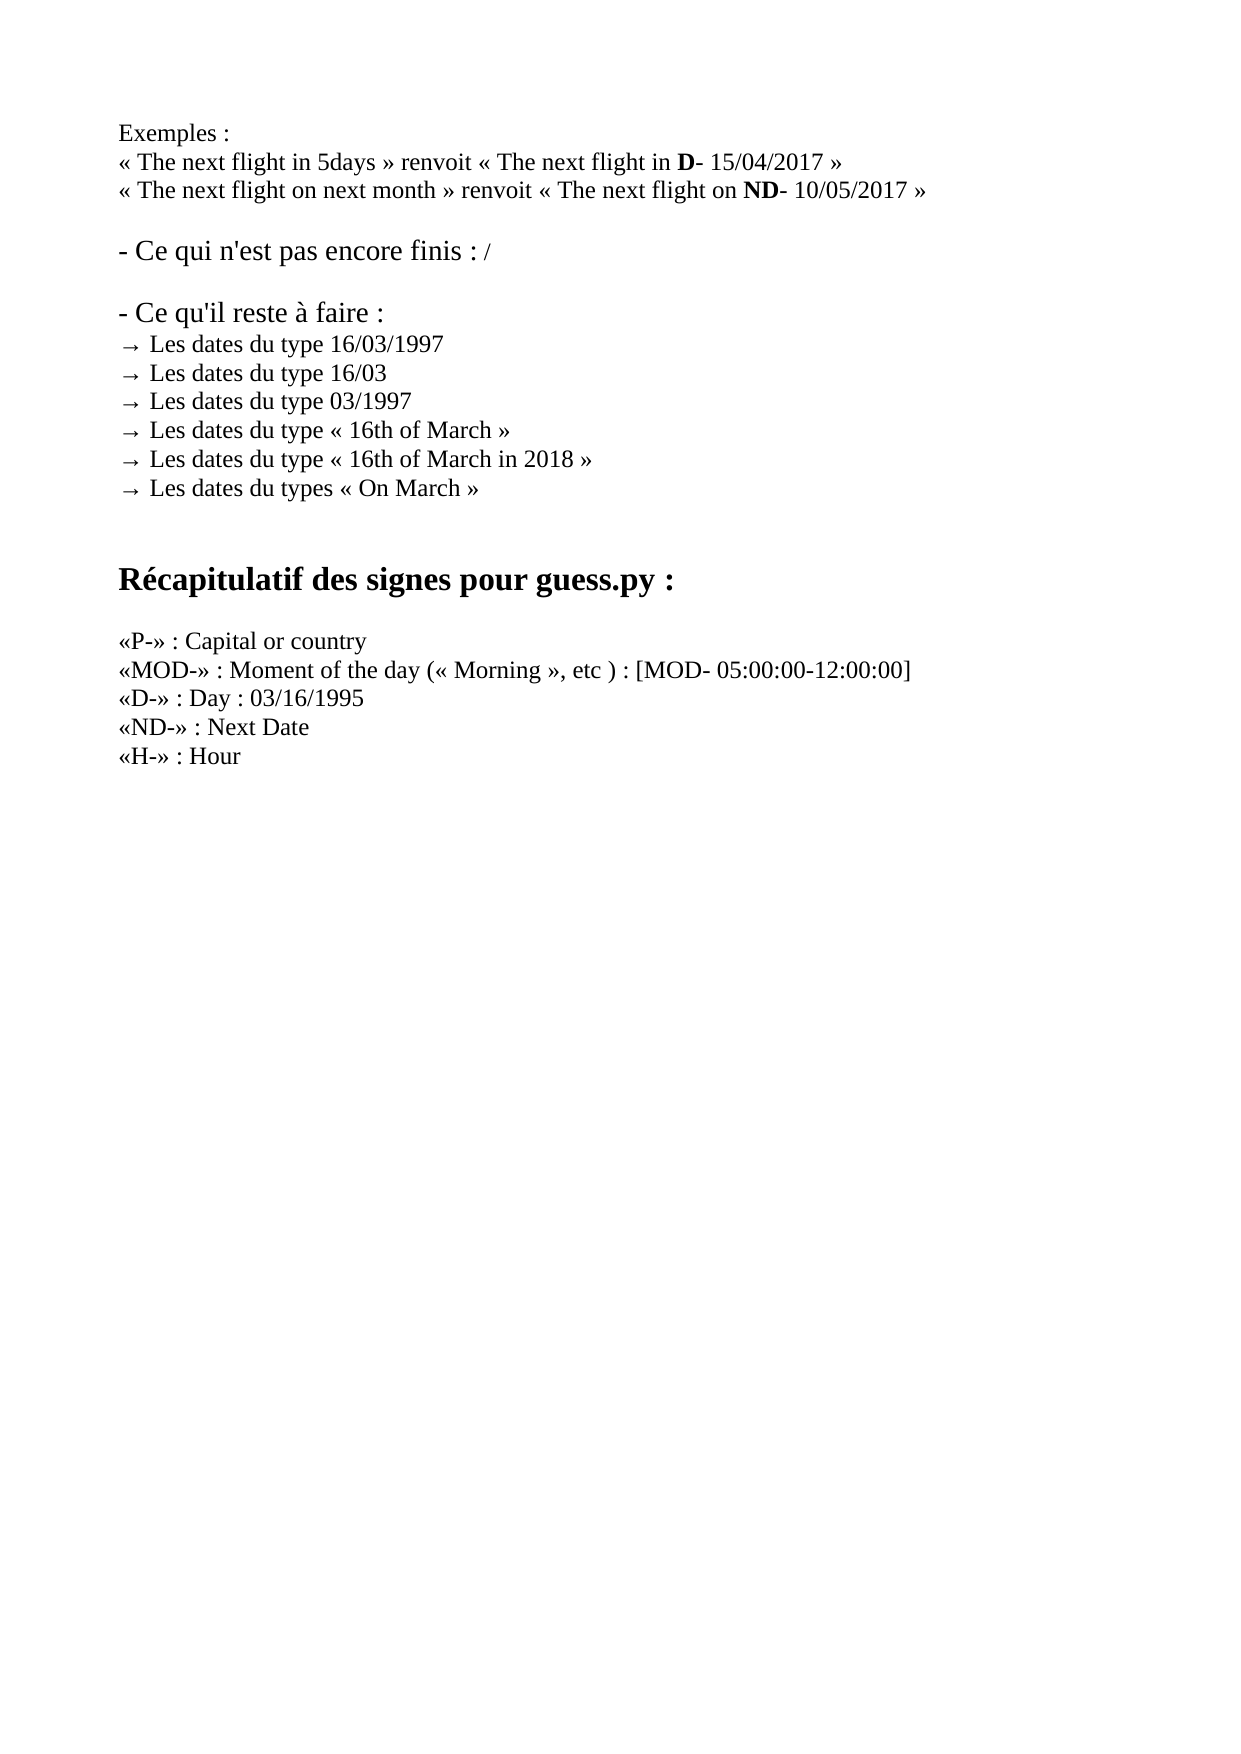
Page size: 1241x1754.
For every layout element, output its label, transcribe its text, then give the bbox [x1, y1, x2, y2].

text «H-» : Hour [118, 741, 1122, 798]
text « The next flight on next month » renvoit « The next flight on ND- 10/05/2017 » [118, 176, 1122, 204]
text Récapitulatif des signes pour guess.py : [118, 559, 1122, 597]
text → Les dates du type 16/03 [118, 358, 1122, 386]
text «P-» : Capital or country «MOD-» : Moment of the day (« Morning », etc ) : [MOD- 05:00:00-12:00:00] «D-» : Day : 03/16/1995 [118, 626, 1122, 712]
text - Ce qu'il reste à faire : → Les dates du type 16/03/1997 [118, 295, 1122, 358]
text → Les dates du type 03/1997 → Les dates du type « 16th of March » [118, 386, 1122, 444]
text - Ce qui n'est pas encore finis : / [118, 233, 1122, 267]
text Exemples : « The next flight in 5days » renvoit « The next flight in D- 15/04/2017 » [118, 118, 1122, 176]
text → Les dates du type « 16th of March in 2018 » → Les dates du types « On March » [118, 444, 1122, 501]
text «ND-» : Next Date [118, 712, 1122, 741]
